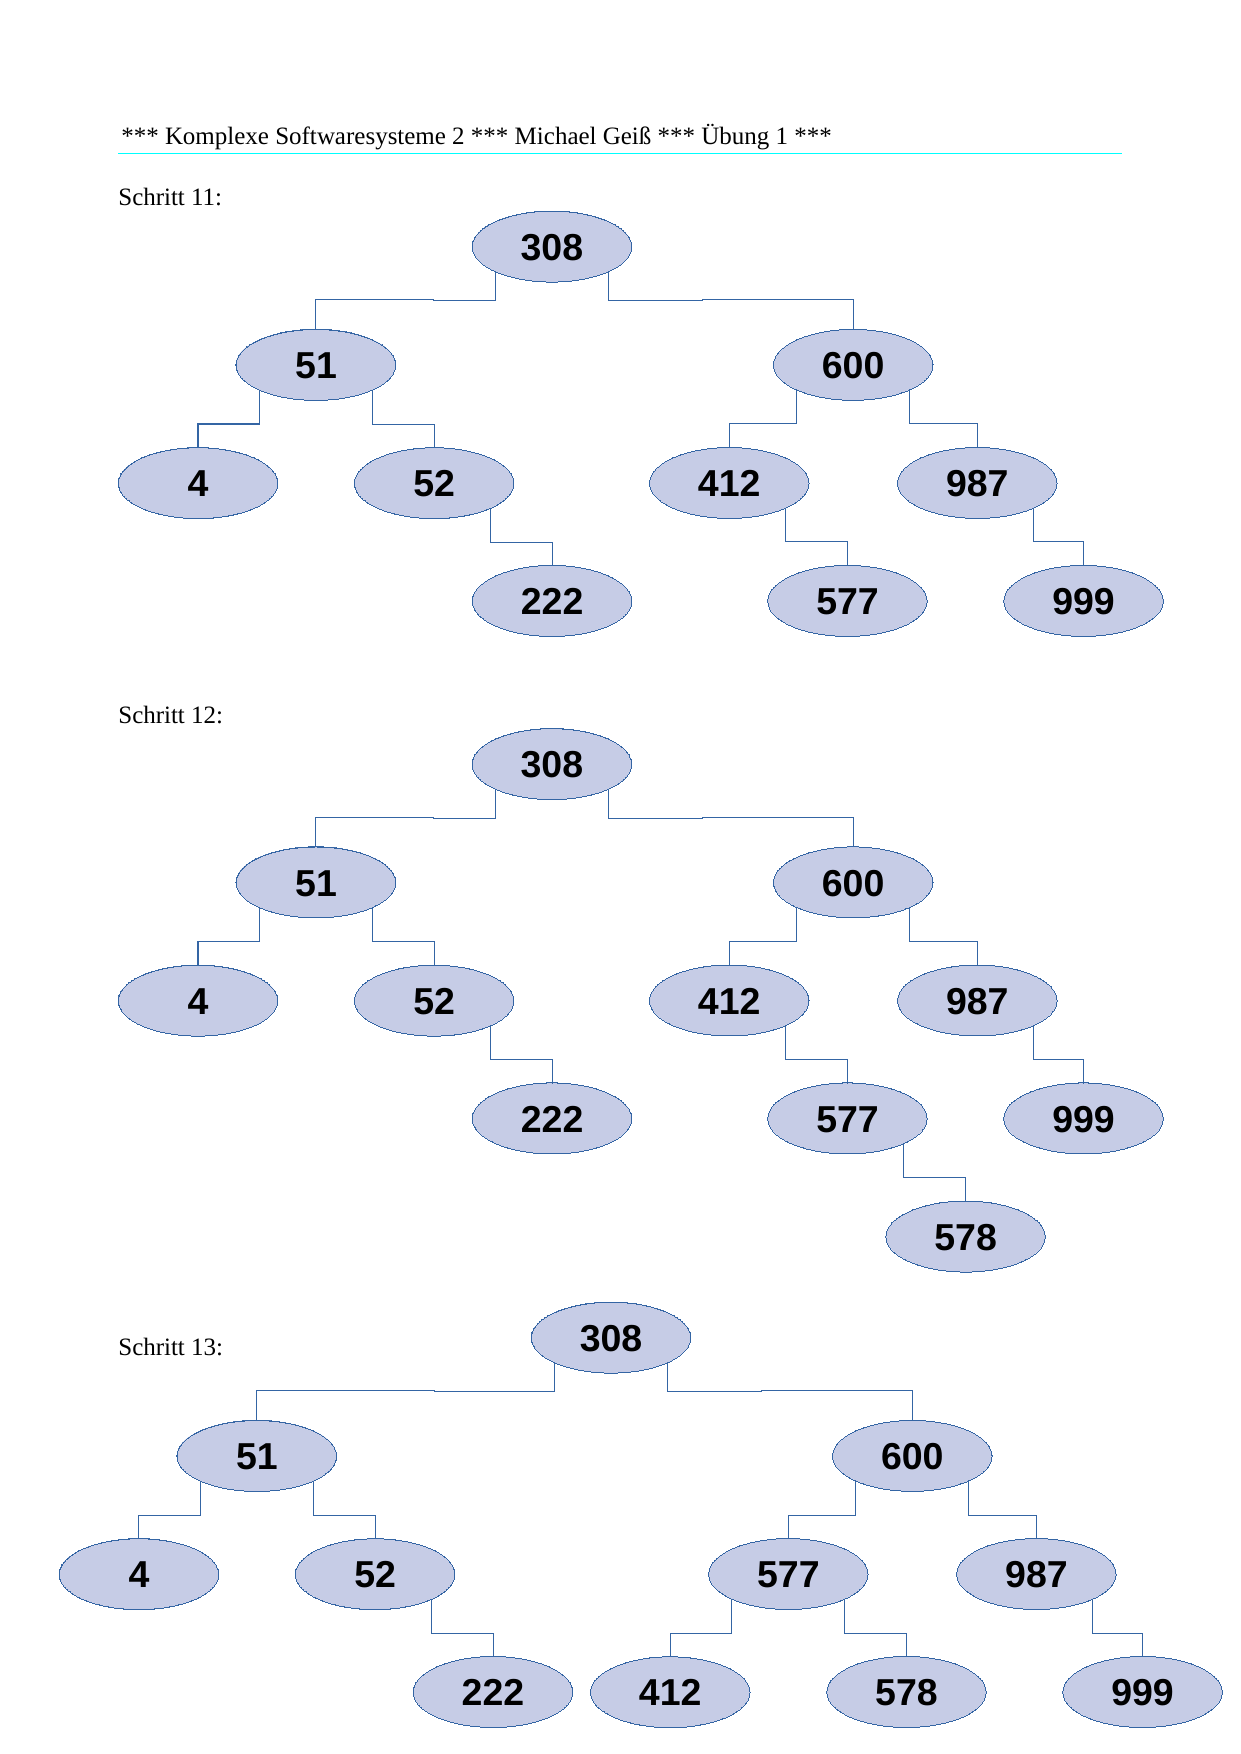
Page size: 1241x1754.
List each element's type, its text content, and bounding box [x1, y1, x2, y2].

text Schritt 12: [118, 700, 1122, 728]
text Schritt 13: [118, 1332, 549, 1361]
text [673, 1332, 1122, 1361]
text Schritt 11: [118, 182, 1122, 211]
